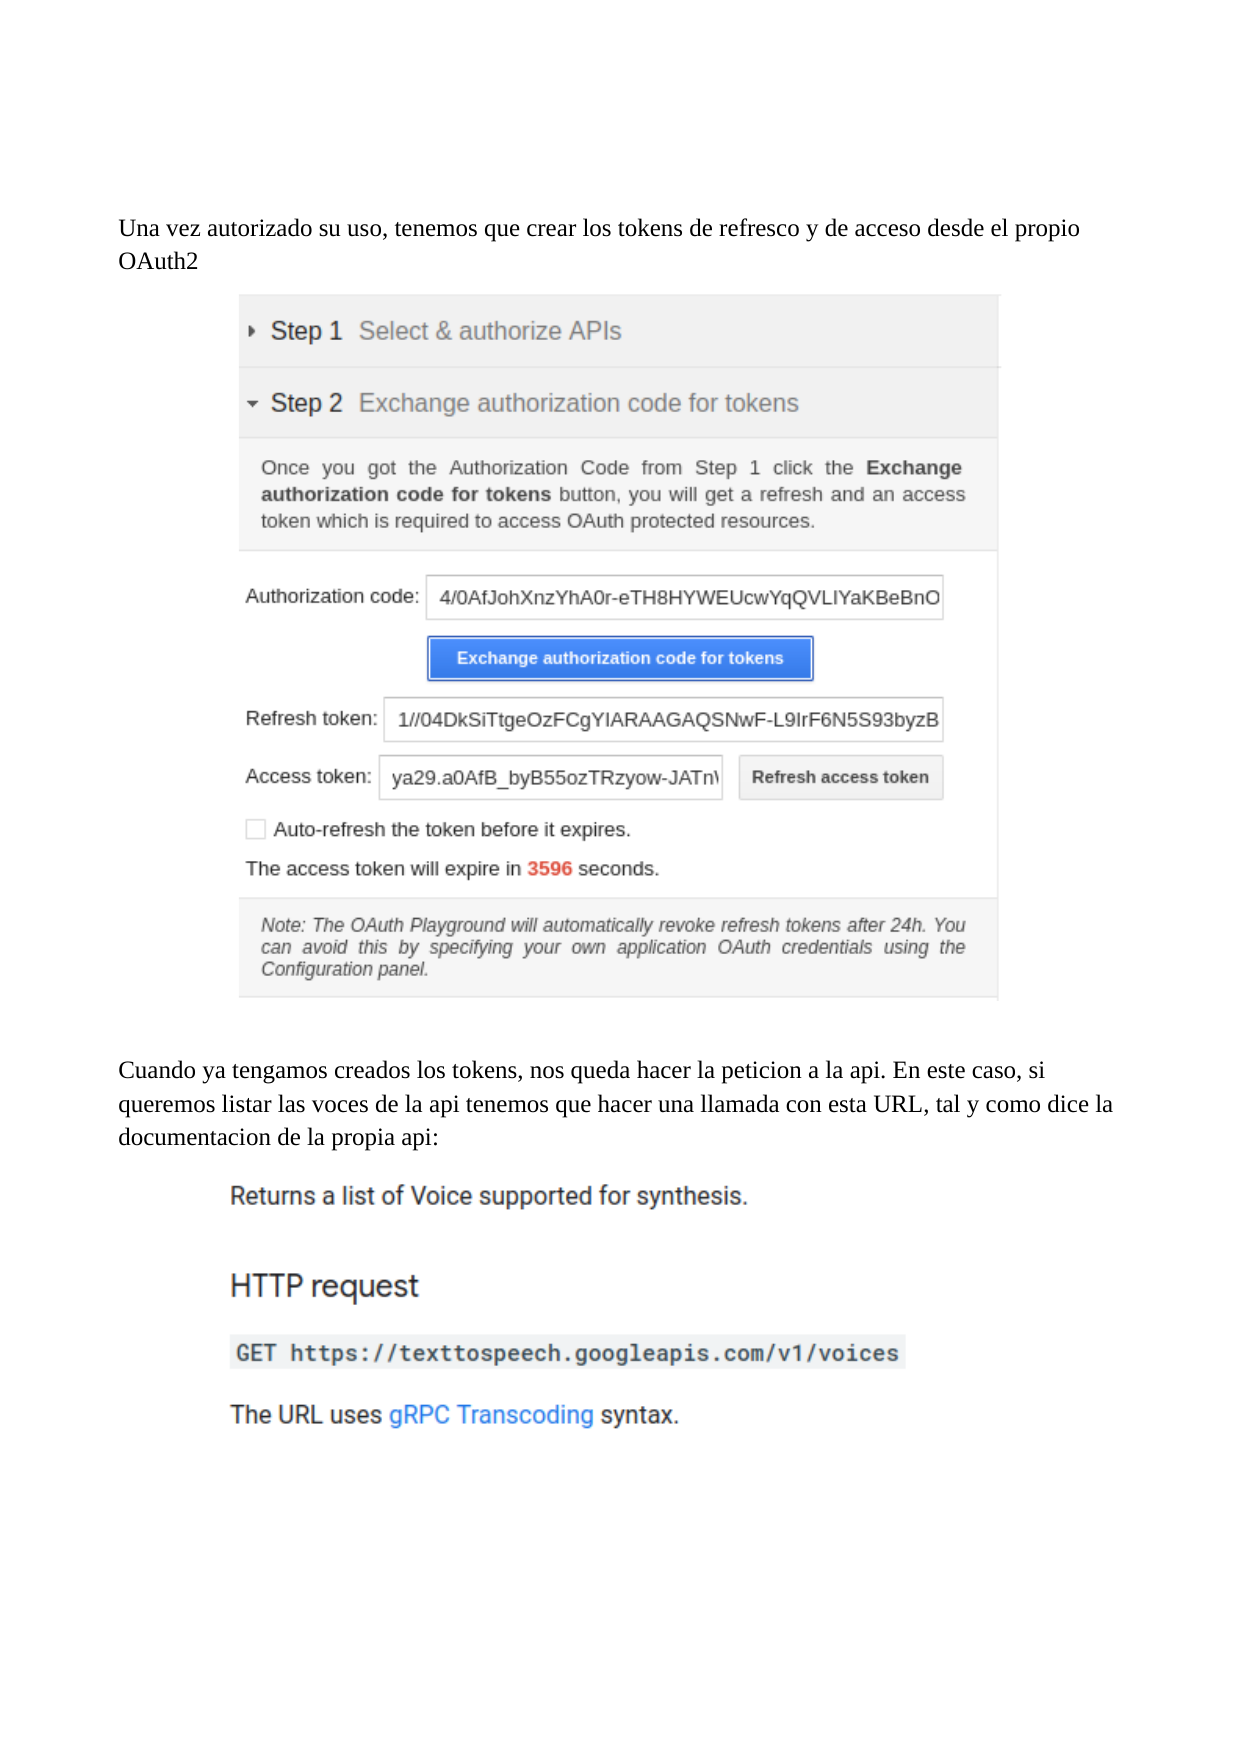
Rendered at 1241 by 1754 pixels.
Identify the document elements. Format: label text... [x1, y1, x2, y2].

text Una vez autorizado su uso, tenemos que crear los tokens de refresco y de acceso desde el propio OAuth2 [118, 213, 1122, 275]
picture [213, 1169, 1028, 1466]
picture [238, 293, 1002, 1001]
text Cuando ya tengamos creados los tokens, nos queda hacer la peticion a la api. En este caso, si queremos listar las voces de la api tenemos que hacer una llamada con esta URL, tal y como dice la documentacion de la propia api: [118, 1056, 1122, 1150]
